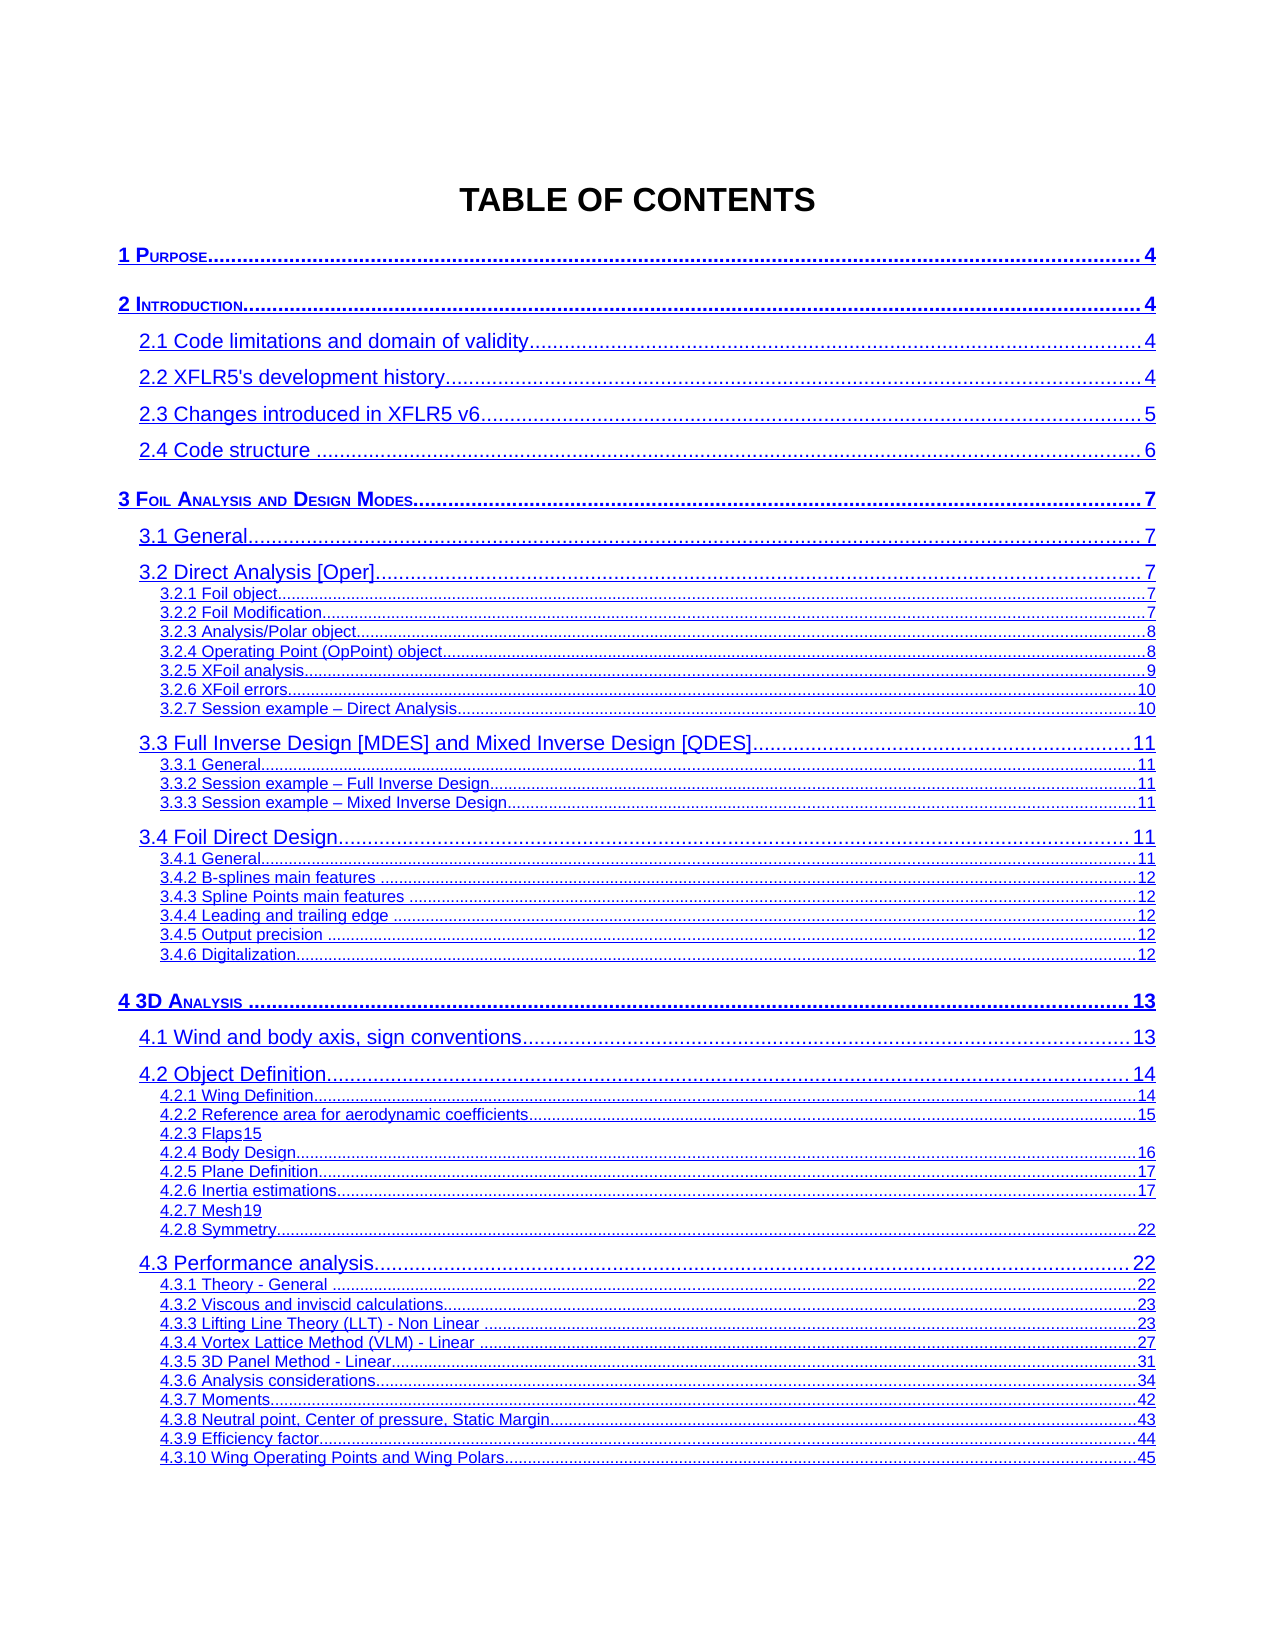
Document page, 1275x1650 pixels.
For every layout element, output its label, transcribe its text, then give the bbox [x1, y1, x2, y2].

text 4.3.1 Theory - General 22 [160, 1275, 1157, 1294]
text 4.2 Object Definition 14 [139, 1061, 1157, 1085]
text 4.3.6 Analysis considerations 34 [160, 1371, 1157, 1390]
text 4.3.10 Wing Operating Points and Wing Polars 45 [160, 1448, 1157, 1467]
text 3.4.3 Spline Points main features 12 [160, 887, 1157, 906]
text 4.3.7 Moments 42 [160, 1390, 1157, 1409]
text 4.2.6 Inertia estimations 17 [160, 1181, 1157, 1200]
text 1 Purpose 4 [118, 243, 1157, 267]
text 4.3.5 3D Panel Method - Linear 31 [160, 1352, 1157, 1371]
text 3.3.2 Session example – Full Inverse Design 11 [160, 774, 1157, 793]
text 3.2.2 Foil Modification 7 [160, 603, 1157, 622]
text 2 Introduction 4 [118, 292, 1157, 316]
text 3.2 Direct Analysis [Oper] 7 [139, 560, 1157, 584]
text 3 Foil Analysis and Design Modes 7 [118, 487, 1157, 511]
text 4.3.3 Lifting Line Theory (LLT) - Non Linear 23 [160, 1313, 1157, 1333]
text 2.1 Code limitations and domain of validity 4 [139, 329, 1157, 353]
text 2.4 Code structure 6 [139, 438, 1157, 462]
text 3.2.4 Operating Point (OpPoint) object 8 [160, 641, 1157, 661]
text 3.3.3 Session example – Mixed Inverse Design 11 [160, 793, 1157, 812]
text 3.3.1 General 11 [160, 754, 1157, 774]
text 4.2.8 Symmetry 22 [160, 1219, 1157, 1239]
text 4.2.1 Wing Definition 14 [160, 1085, 1157, 1104]
text 4.3.8 Neutral point, Center of pressure, Static Margin 43 [160, 1409, 1157, 1428]
text 3.4.6 Digitalization 12 [160, 944, 1157, 963]
text 2.3 Changes introduced in XFLR5 v6 5 [139, 402, 1157, 426]
text 3.2.3 Analysis/Polar object 8 [160, 622, 1157, 641]
text 3.4.1 General 11 [160, 848, 1157, 868]
text 3.4.4 Leading and trailing edge 12 [160, 906, 1157, 925]
text 3.4 Foil Direct Design 11 [139, 824, 1157, 848]
text 3.4.5 Output precision 12 [160, 925, 1157, 944]
text 4.3 Performance analysis 22 [139, 1251, 1157, 1275]
text 4 3D Analysis 13 [118, 988, 1157, 1012]
text 3.3 Full Inverse Design [MDES] and Mixed Inverse Design [QDES] 11 [139, 731, 1157, 754]
text 4.2.5 Plane Definition 17 [160, 1162, 1157, 1181]
text 3.4.2 B-splines main features 12 [160, 868, 1157, 887]
text 4.3.9 Efficiency factor 44 [160, 1428, 1157, 1448]
text 2.2 XFLR5's development history 4 [139, 365, 1157, 389]
text 4.1 Wind and body axis, sign conventions 13 [139, 1025, 1157, 1049]
text 4.2.7 Mesh 19 [160, 1200, 1157, 1219]
text 3.2.7 Session example – Direct Analysis 10 [160, 699, 1157, 718]
text 3.1 General 7 [139, 523, 1157, 547]
text 4.3.4 Vortex Lattice Method (VLM) - Linear 27 [160, 1333, 1157, 1352]
text 4.3.2 Viscous and inviscid calculations 23 [160, 1294, 1157, 1313]
text TABLE OF CONTENTS [118, 180, 1157, 218]
text 4.2.4 Body Design 16 [160, 1143, 1157, 1162]
text 4.2.2 Reference area for aerodynamic coefficients 15 [160, 1104, 1157, 1124]
text 4.2.3 Flaps 15 [160, 1124, 1157, 1143]
text 3.2.1 Foil object 7 [160, 584, 1157, 603]
text 3.2.6 XFoil errors 10 [160, 680, 1157, 699]
text 3.2.5 XFoil analysis 9 [160, 661, 1157, 680]
